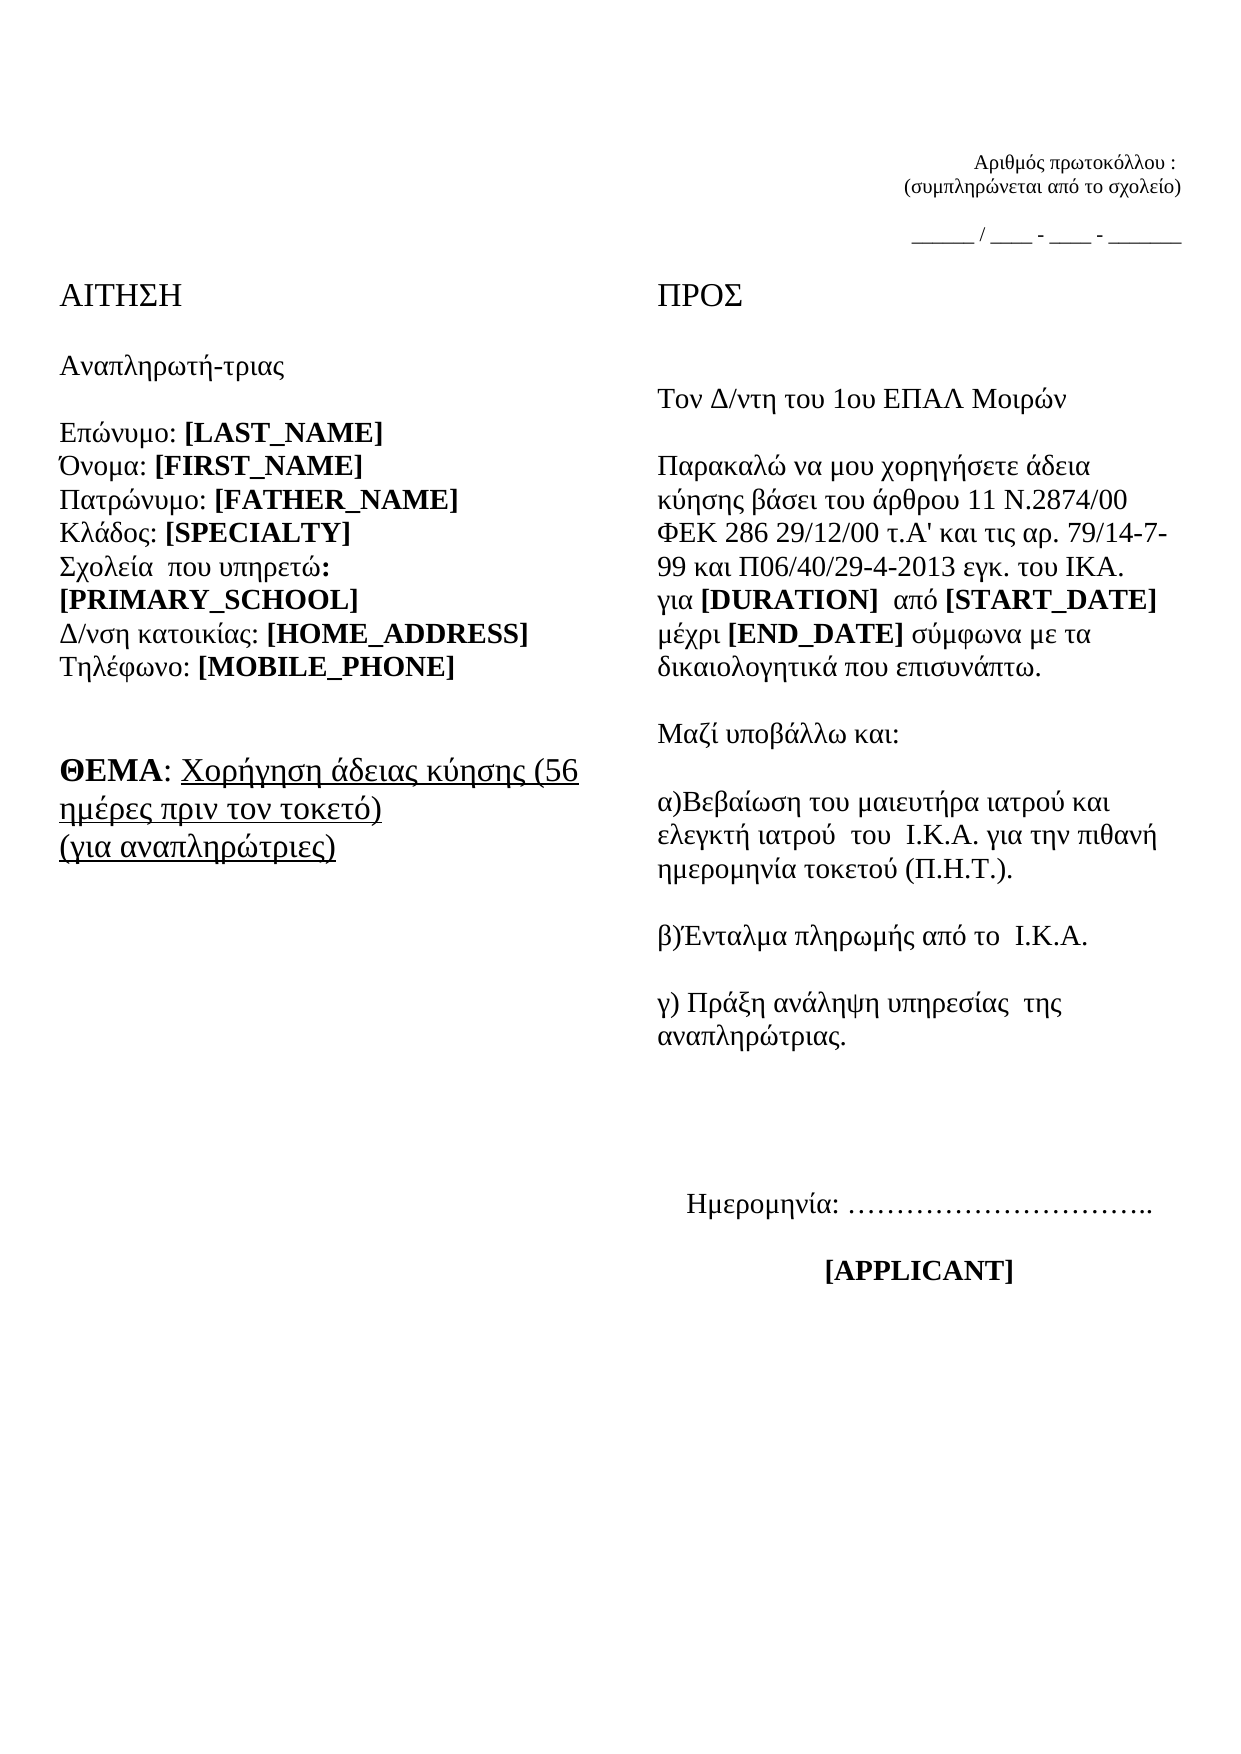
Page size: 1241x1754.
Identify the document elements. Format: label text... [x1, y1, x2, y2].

text για [DURATION] από [START_DATE] μέχρι [END_DATE] σύμφωνα με τα δικαιολογητικά που επισυνάπτω. [657, 582, 1181, 683]
text [APPLICANT] [657, 1253, 1181, 1287]
text Σχολεία που υπηρετώ: [PRIMARY_SCHOOL] [59, 549, 583, 616]
text ΘΕΜΑ: Χορήγηση άδειας κύησης (56 ημέρες πριν τον τοκετό) [59, 750, 583, 827]
text (για αναπληρώτριες) [59, 827, 583, 865]
text ΠΡΟΣ [657, 276, 1181, 314]
text γ) Πράξη ανάληψη υπηρεσίας της αναπληρώτριας. [657, 985, 1181, 1052]
text Μαζί υποβάλλω και: [657, 717, 1181, 750]
text Δ/νση κατοικίας: [HOME_ADDRESS] [59, 616, 583, 649]
text Επώνυμο: [LAST_NAME] [59, 415, 583, 448]
text β)Ένταλμα πληρωμής από το Ι.Κ.Α. [657, 918, 1181, 951]
text Αναπληρωτή-τριας [59, 348, 583, 381]
text α)Βεβαίωση του μαιευτήρα ιατρού και ελεγκτή ιατρού του Ι.Κ.Α. για την πιθανή ημερομηνία τοκετού (Π.Η.Τ.). [657, 784, 1181, 884]
text Τηλέφωνο: [MOBILE_PHONE] [59, 649, 583, 683]
text Πατρώνυμο: [FATHER_NAME] [59, 482, 583, 515]
text ΑΙΤΗΣΗ [59, 276, 583, 314]
text Όνομα: [FIRST_NAME] [59, 448, 583, 482]
text Ημερομηνία: ………………………….. [657, 1186, 1181, 1220]
text Παρακαλώ να μου χορηγήσετε άδεια κύησης βάσει του άρθρου 11 Ν.2874/00 ΦΕΚ 286 29/12/00 τ.Α' και τις αρ. 79/14-7-99 και Π06/40/29-4-2013 εγκ. του ΙΚΑ. [657, 448, 1181, 582]
text Κλάδος: [SPECIALTY] [59, 515, 583, 549]
text Τον Δ/ντη του 1ου ΕΠΑΛ Μοιρών [657, 381, 1181, 415]
